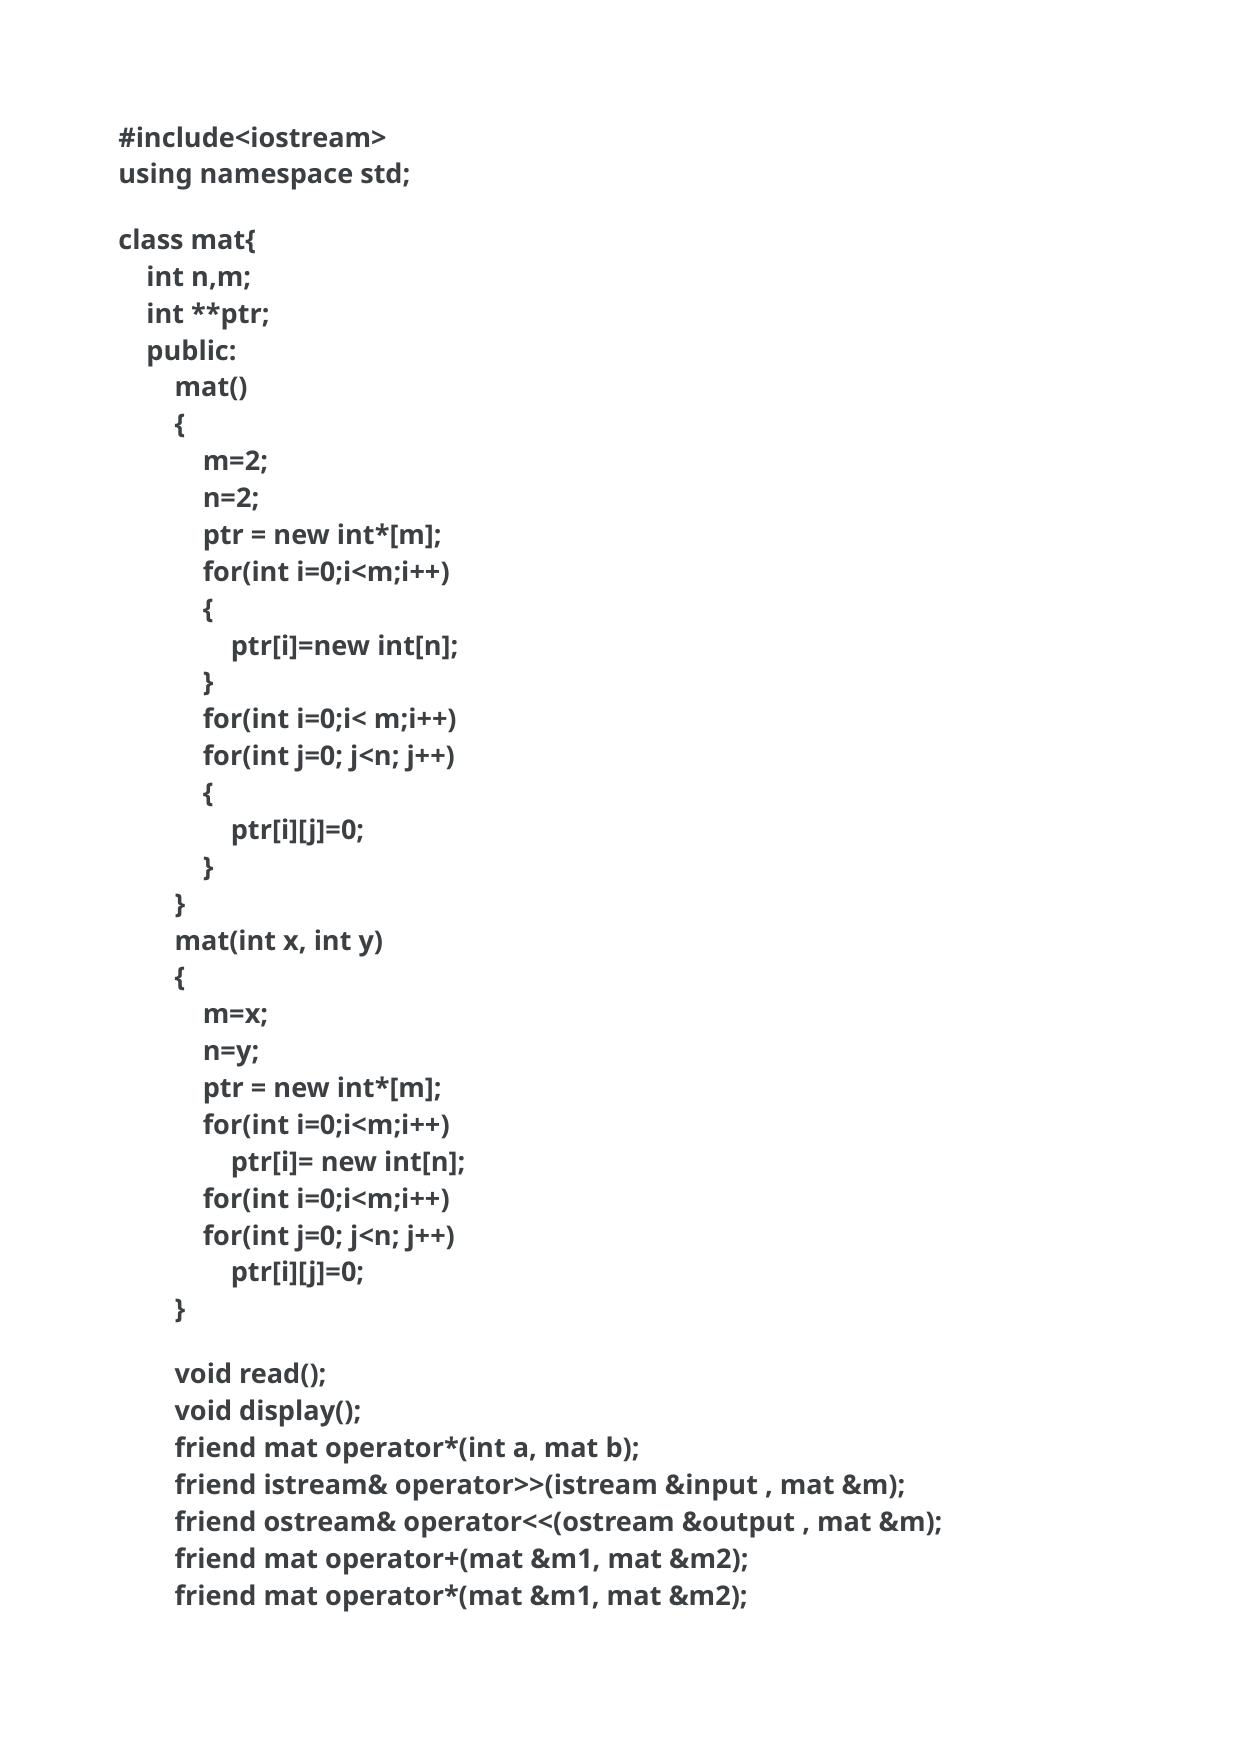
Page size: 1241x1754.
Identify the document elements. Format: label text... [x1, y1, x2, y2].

text ptr[i][j]=0; [118, 810, 1122, 847]
text } [118, 663, 1122, 700]
text friend istream& operator>>(istream &input , mat &m); [118, 1466, 1122, 1502]
text for(int i=0;i<m;i++) [118, 1105, 1122, 1142]
text friend mat operator*(int a, mat b); [118, 1429, 1122, 1466]
text class mat{ [118, 220, 1122, 257]
text ptr[i]=new int[n]; [118, 626, 1122, 663]
text for(int i=0;i<m;i++) [118, 552, 1122, 589]
text } [118, 1290, 1122, 1327]
text mat() [118, 368, 1122, 405]
text int **ptr; [118, 294, 1122, 331]
text ptr[i][j]=0; [118, 1253, 1122, 1290]
text n=y; [118, 1032, 1122, 1068]
text } [118, 884, 1122, 921]
text m=2; [118, 442, 1122, 478]
text ptr[i]= new int[n]; [118, 1142, 1122, 1179]
text friend mat operator+(mat &m1, mat &m2); [118, 1539, 1122, 1576]
text using namespace std; [118, 155, 1122, 192]
text m=x; [118, 995, 1122, 1032]
text { [118, 773, 1122, 810]
text ptr = new int*[m]; [118, 1068, 1122, 1105]
text friend ostream& operator<<(ostream &output , mat &m); [118, 1502, 1122, 1539]
text friend mat operator*(mat &m1, mat &m2); [118, 1576, 1122, 1613]
text { [118, 958, 1122, 995]
text public: [118, 331, 1122, 368]
text n=2; [118, 478, 1122, 515]
text for(int i=0;i< m;i++) [118, 700, 1122, 737]
text void read(); [118, 1355, 1122, 1392]
text ptr = new int*[m]; [118, 515, 1122, 552]
text for(int j=0; j<n; j++) [118, 737, 1122, 773]
text int n,m; [118, 257, 1122, 294]
text mat(int x, int y) [118, 921, 1122, 958]
text #include<iostream> [118, 118, 1122, 155]
text { [118, 589, 1122, 626]
text for(int j=0; j<n; j++) [118, 1216, 1122, 1253]
text } [118, 847, 1122, 884]
text for(int i=0;i<m;i++) [118, 1179, 1122, 1216]
text { [118, 405, 1122, 442]
text void display(); [118, 1392, 1122, 1429]
